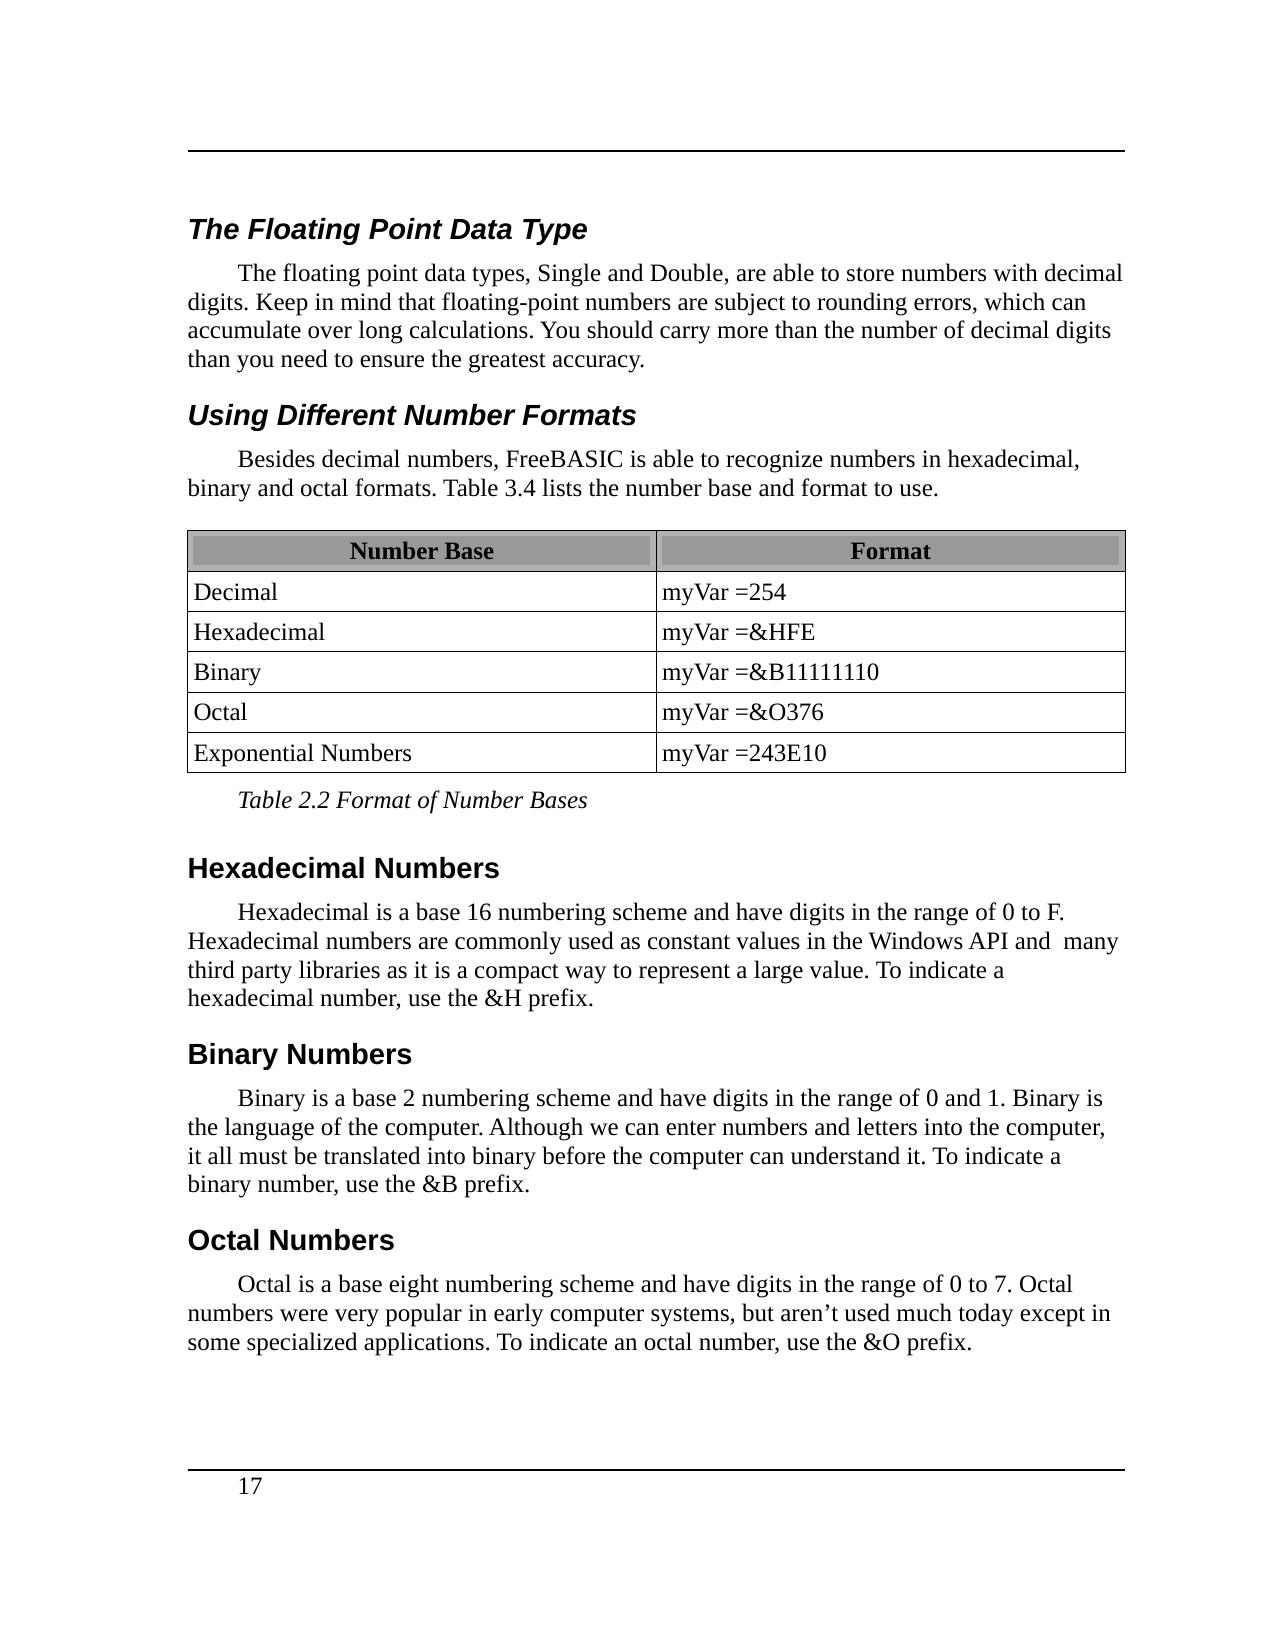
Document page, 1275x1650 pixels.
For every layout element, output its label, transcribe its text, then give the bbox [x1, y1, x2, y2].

table_cell myVar =&HFE [657, 612, 1125, 651]
table_cell myVar =&O376 [657, 693, 1125, 732]
table_cell myVar =254 [657, 572, 1125, 611]
table_cell Hexadecimal [188, 612, 656, 651]
text The floating point data types, Single and Double, are able to store numbers with decimal digits. Keep in mind that floating-point numbers are subject to rounding errors, which can accumulate over long calculations. You should carry more than the number of decimal digits than you need to ensure the greatest accuracy. [187, 258, 1125, 373]
subtitle Binary Numbers [187, 1037, 1125, 1071]
text Binary is a base 2 numbering scheme and have digits in the range of 0 and 1. Binary is the language of the computer. Although we can enter numbers and letters into the computer, it all must be translated into binary before the computer can understand it. To indicate a binary number, use the &B prefix. [187, 1083, 1125, 1198]
table_header Format [657, 531, 1125, 571]
subtitle Octal Numbers [187, 1223, 1125, 1257]
subtitle The Floating Point Data Type [187, 212, 1125, 246]
table_cell myVar =243E10 [657, 733, 1125, 772]
table_cell Binary [188, 652, 656, 692]
table_cell myVar =&B11111110 [657, 652, 1125, 692]
table_cell Octal [188, 693, 656, 732]
subtitle Using Different Number Formats [187, 398, 1125, 432]
table_cell Exponential Numbers [188, 733, 656, 772]
text Hexadecimal is a base 16 numbering scheme and have digits in the range of 0 to F. Hexadecimal numbers are commonly used as constant values in the Windows API and many third party libraries as it is a compact way to represent a large value. To indicate a hexadecimal number, use the &H prefix. [187, 897, 1125, 1012]
table_header Number Base [188, 531, 656, 571]
table_cell Decimal [188, 572, 656, 611]
text Table 2.2 Format of Number Bases [187, 785, 1125, 814]
subtitle Hexadecimal Numbers [187, 851, 1125, 885]
text Besides decimal numbers, FreeBASIC is able to recognize numbers in hexadecimal, binary and octal formats. Table 3.4 lists the number base and format to use. [187, 444, 1125, 502]
text Octal is a base eight numbering scheme and have digits in the range of 0 to 7. Octal numbers were very popular in early computer systems, but aren’t used much today except in some specialized applications. To indicate an octal number, use the &O prefix. [187, 1269, 1125, 1356]
